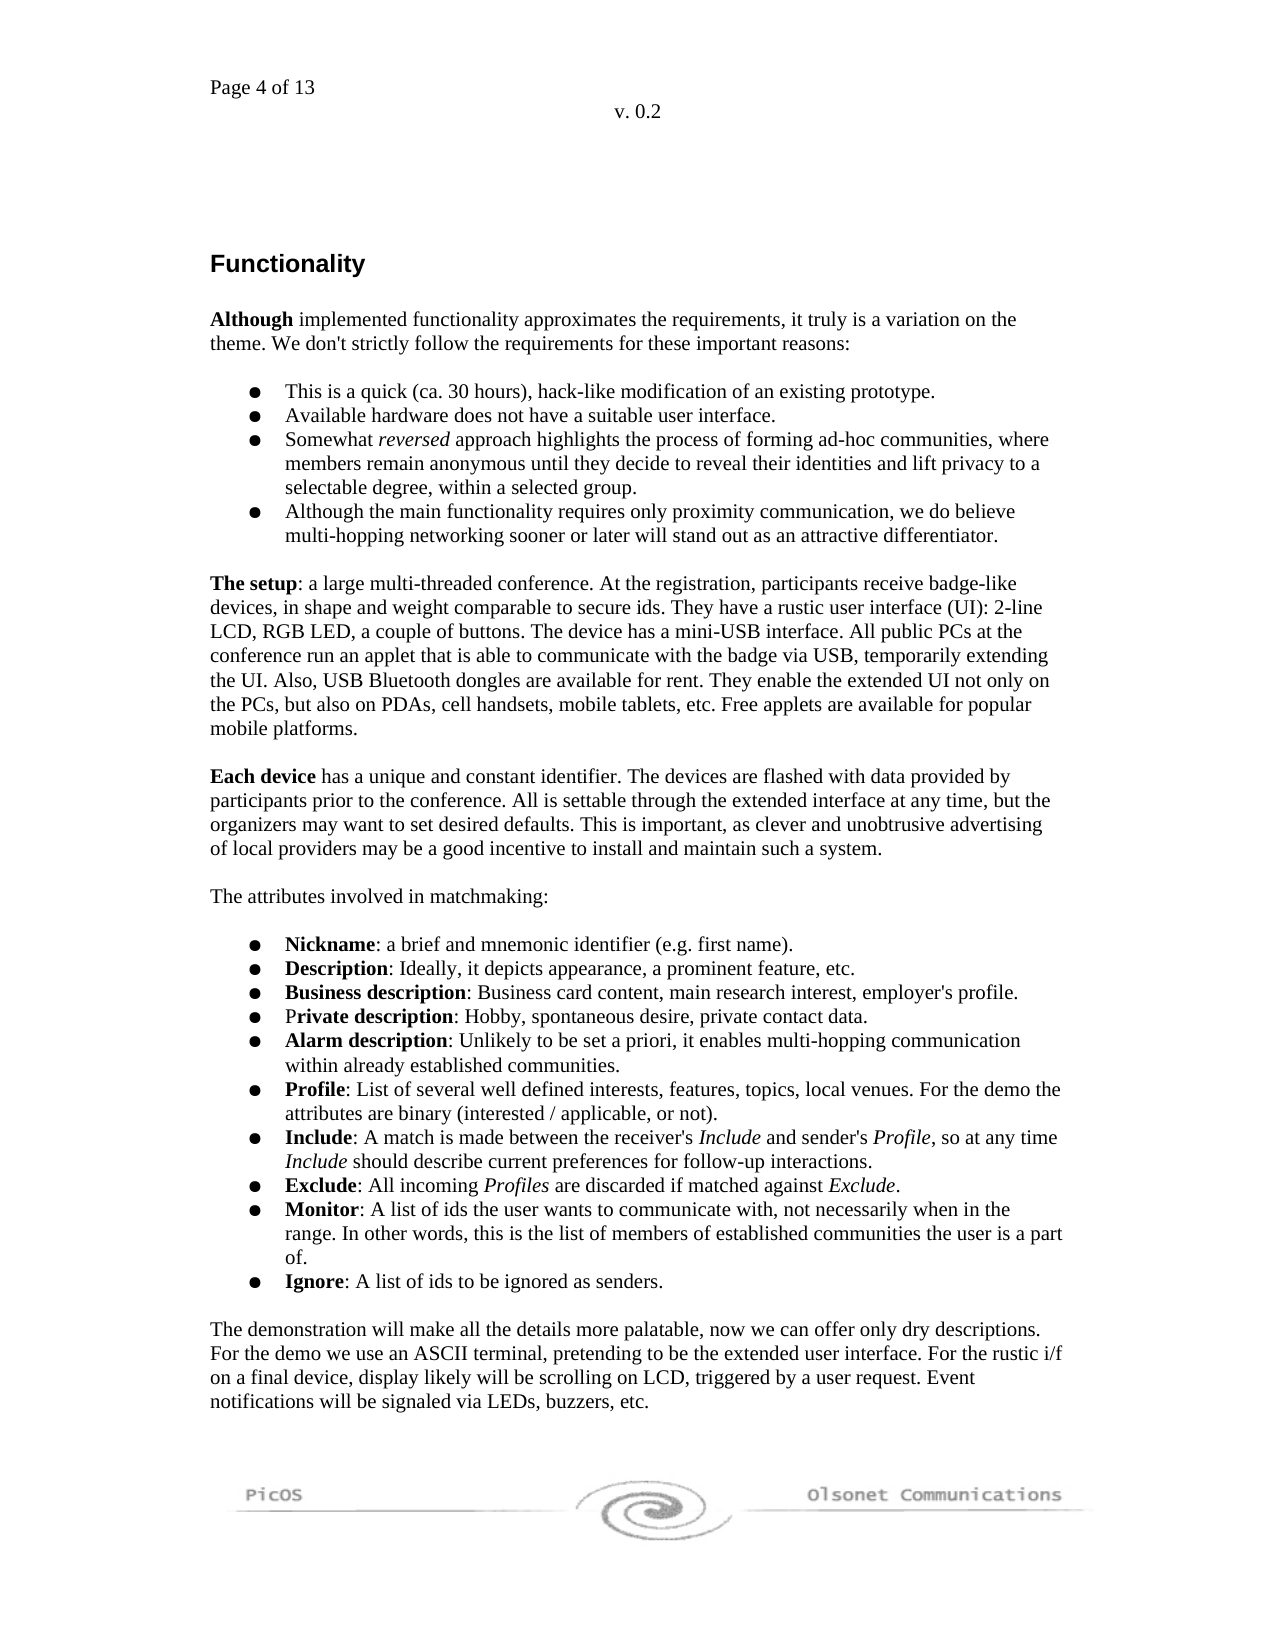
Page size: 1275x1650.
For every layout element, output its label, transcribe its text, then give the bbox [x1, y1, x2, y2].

list Business description: Business card content, main research interest, employer's profile. [247, 980, 1065, 1004]
list Although the main functionality requires only proximity communication, we do believe multi-hopping networking sooner or later will stand out as an attractive differentiator. [247, 499, 1065, 547]
list Description: Ideally, it depicts appearance, a prominent feature, etc. [247, 956, 1065, 980]
text Each device has a unique and constant identifier. The devices are flashed with data provided by participants prior to the conference. All is settable through the extended interface at any time, but the organizers may want to set desired defaults. This is important, as clever and unobtrusive advertising of local providers may be a good incentive to install and maintain such a system. [210, 764, 1065, 860]
text The attributes involved in matchmaking: [210, 884, 1065, 908]
list This is a quick (ca. 30 hours), hack-like modification of an existing prototype. [247, 379, 1065, 403]
text Although implemented functionality approximates the requirements, it truly is a variation on the theme. We don't strictly follow the requirements for these important reasons: [210, 307, 1065, 355]
list Ignore: A list of ids to be ignored as senders. [247, 1269, 1065, 1293]
subtitle Functionality [210, 249, 1065, 278]
text The demonstration will make all the details more palatable, now we can offer only dry descriptions. For the demo we use an ASCII terminal, pretending to be the extended user interface. For the rustic i/f on a final device, display likely will be scrolling on LCD, triggered by a user request. Event notifications will be signaled via LEDs, buzzers, etc. [210, 1317, 1065, 1413]
list Monitor: A list of ids the user wants to communicate with, not necessarily when in the range. In other words, this is the list of members of established communities the user is a part of. [247, 1197, 1065, 1269]
list Alarm description: Unlikely to be set a priori, it enables multi-hopping communication within already established communities. [247, 1028, 1065, 1077]
list Somewhat reversed approach highlights the process of forming ad-hoc communities, where members remain anonymous until they decide to reveal their identities and lift privacy to a selectable degree, within a selected group. [247, 427, 1065, 499]
list Available hardware does not have a suitable user interface. [247, 403, 1065, 427]
text The setup: a large multi-threaded conference. At the registration, participants receive badge-like devices, in shape and weight comparable to secure ids. They have a rustic user interface (UI): 2-line LCD, RGB LED, a couple of buttons. The device has a mini-USB interface. All public PCs at the conference run an applet that is able to communicate with the badge via USB, temporarily extending the UI. Also, USB Bluetooth dongles are available for rent. They enable the extended UI not only on the PCs, but also on PDAs, cell handsets, mobile tablets, etc. Free applets are available for popular mobile platforms. [210, 571, 1065, 740]
list Include: A match is made between the receiver's Include and sender's Profile, so at any time Include should describe current preferences for follow-up interactions. [247, 1125, 1065, 1173]
list Nickname: a brief and mnemonic identifier (e.g. first name). [247, 932, 1065, 956]
list Exclude: All incoming Profiles are discarded if matched against Exclude. [247, 1173, 1065, 1197]
list Profile: List of several well defined interests, features, topics, local venues. For the demo the attributes are binary (interested / applicable, or not). [247, 1077, 1065, 1125]
picture [226, 1464, 1094, 1566]
list Private description: Hobby, spontaneous desire, private contact data. [247, 1004, 1065, 1028]
